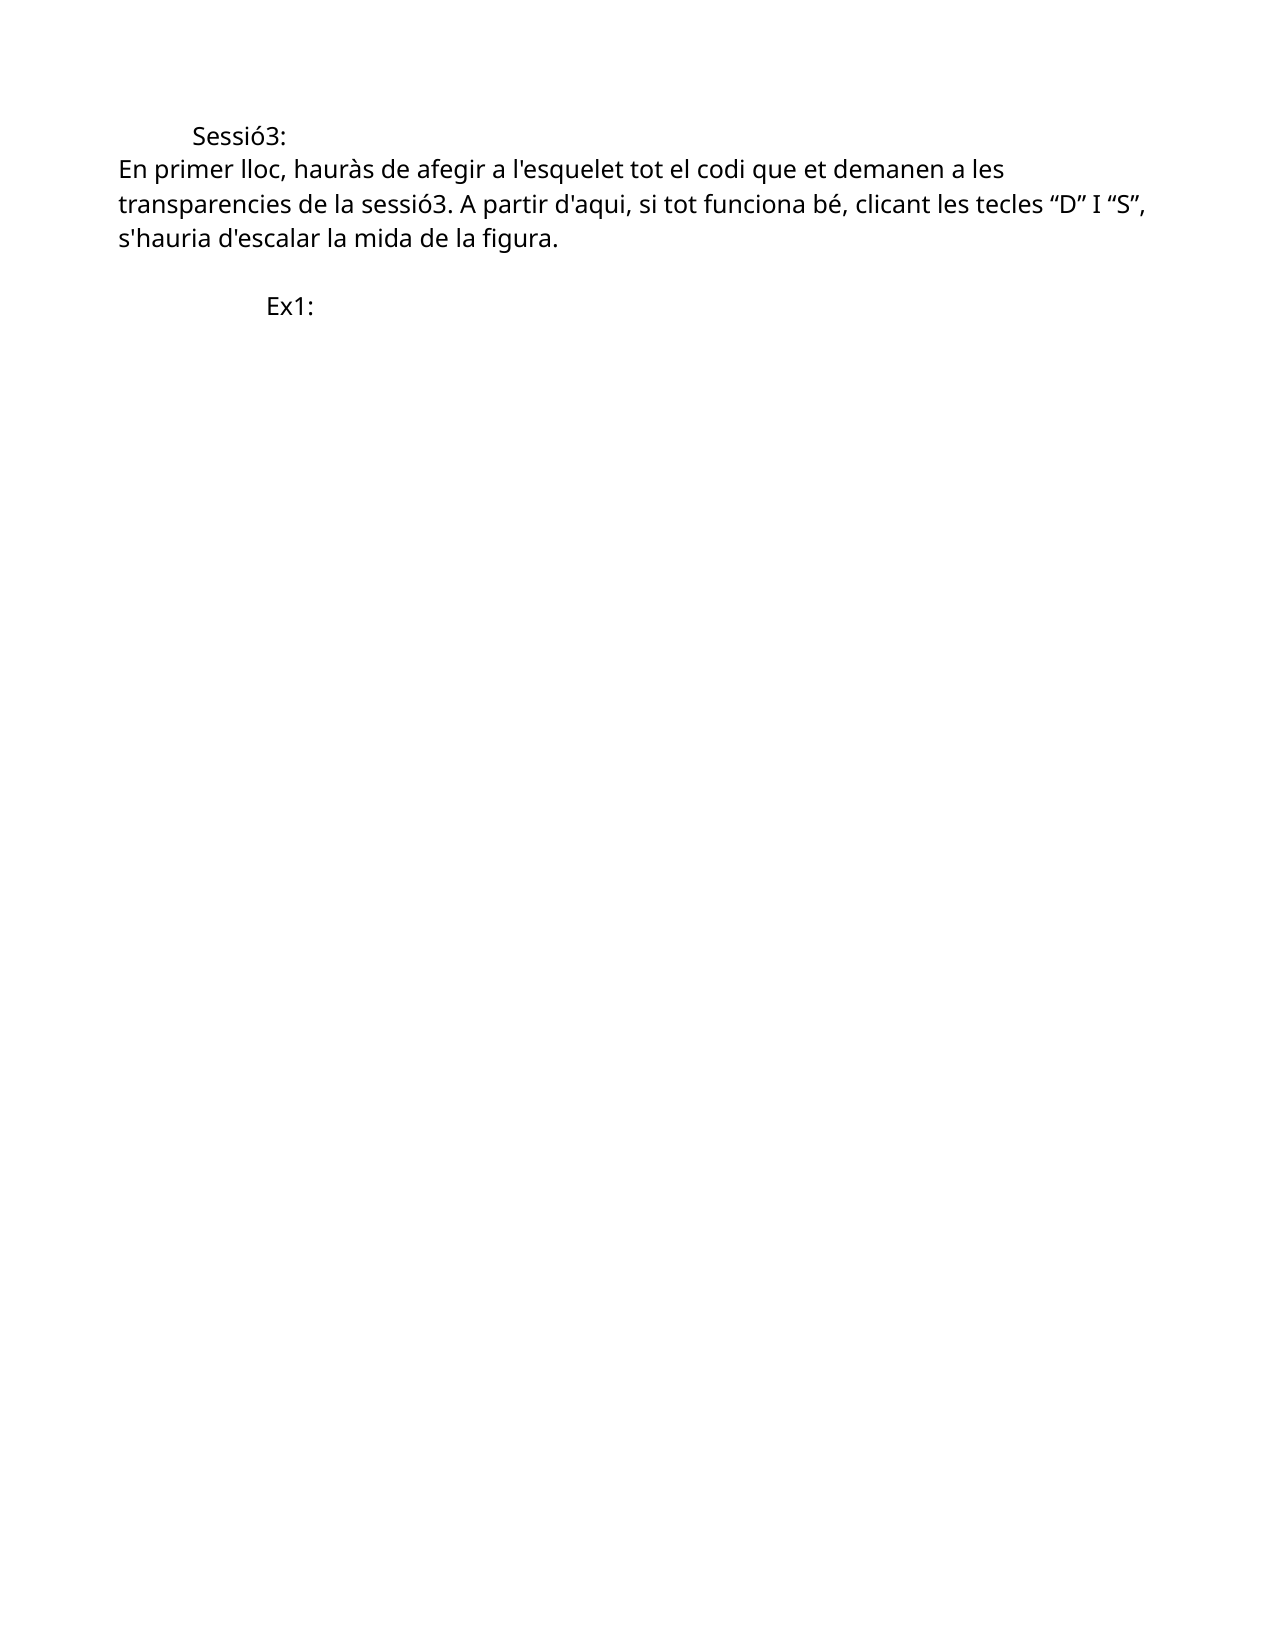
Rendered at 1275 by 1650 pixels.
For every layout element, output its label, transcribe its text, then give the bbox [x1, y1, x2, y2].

text Ex1: [118, 288, 1157, 322]
text En primer lloc, hauràs de afegir a l'esquelet tot el codi que et demanen a les transparencies de la sessió3. A partir d'aqui, si tot funciona bé, clicant les tecles “D” I “S”, s'hauria d'escalar la mida de la figura. [118, 152, 1157, 254]
text Sessió3: [118, 118, 1157, 152]
